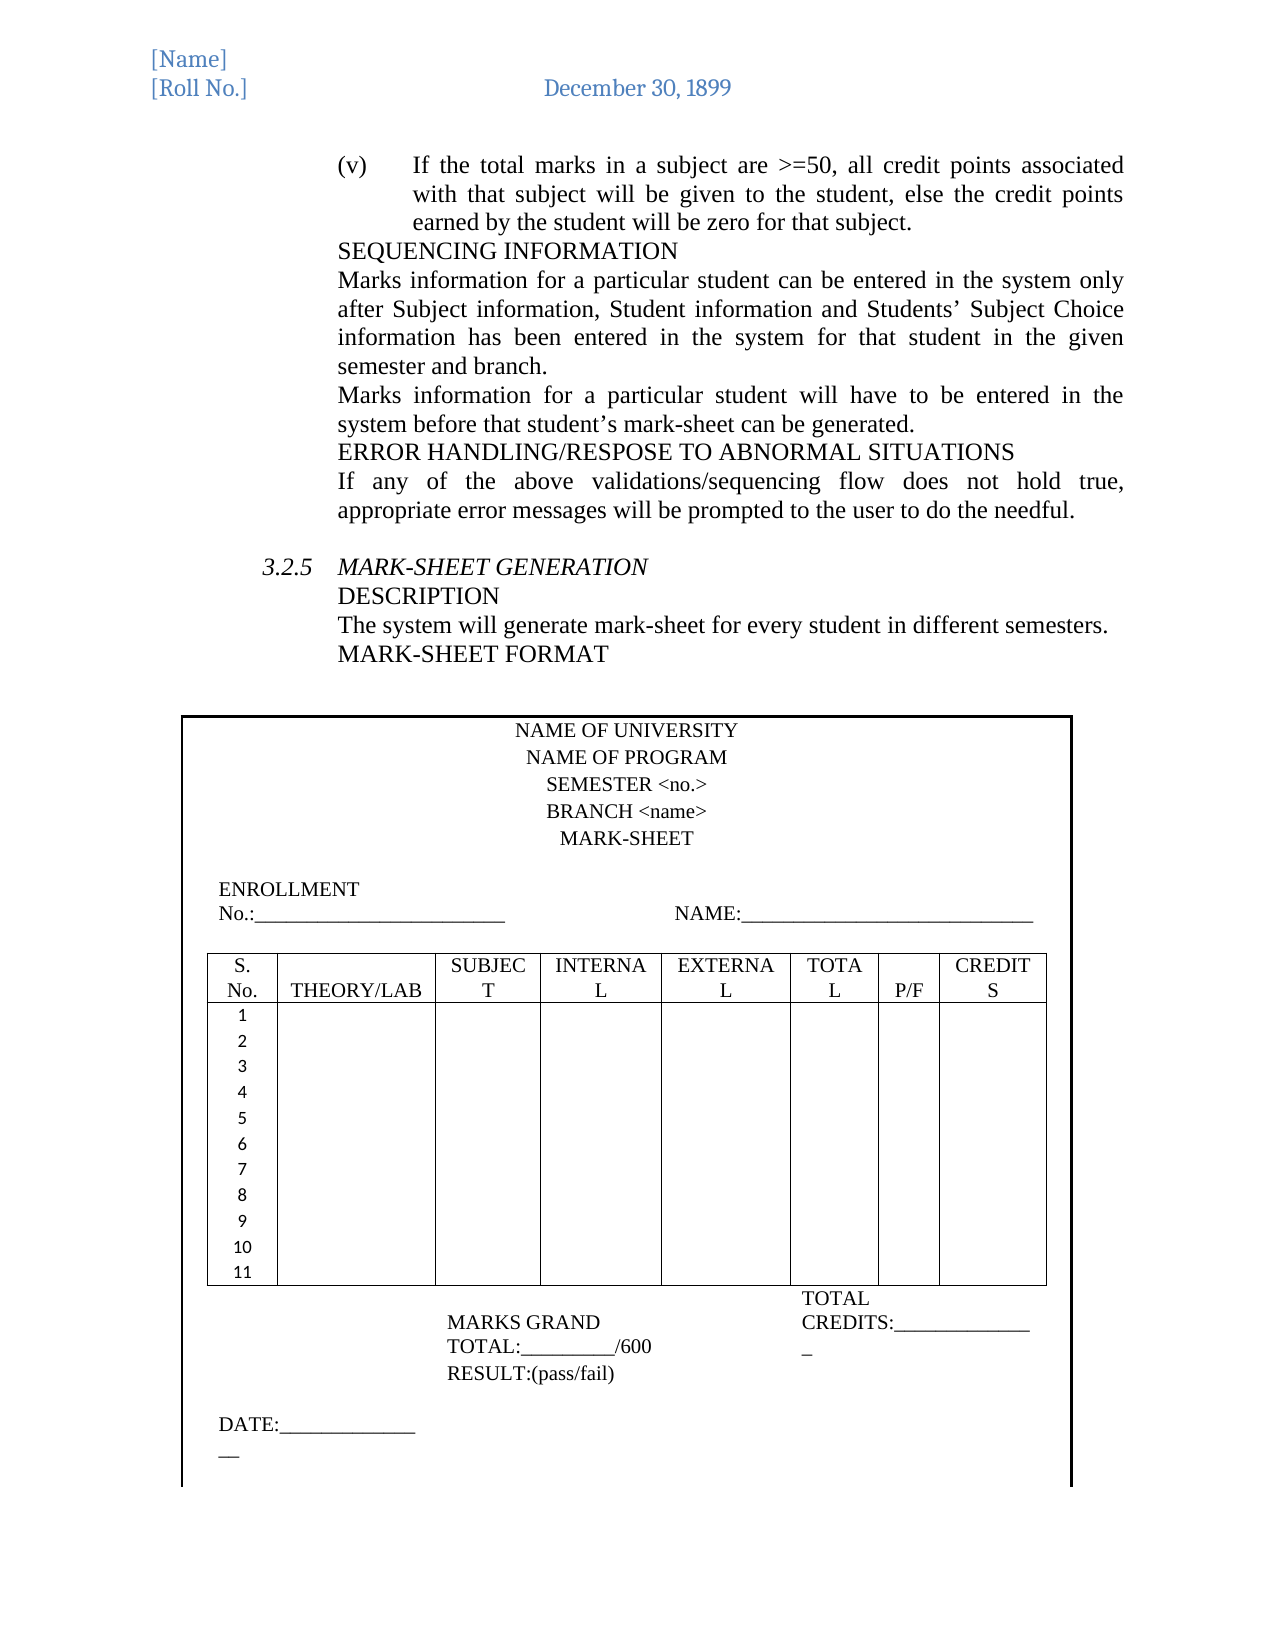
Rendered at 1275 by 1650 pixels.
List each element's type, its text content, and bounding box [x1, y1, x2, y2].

table_cell [1073, 1105, 1093, 1131]
table_cell [662, 1105, 790, 1131]
table_cell [662, 1182, 790, 1208]
table_cell [160, 823, 181, 850]
table_cell [1047, 1156, 1070, 1182]
table_cell [790, 1385, 879, 1412]
table_cell [879, 1156, 939, 1182]
table_cell [940, 1028, 1046, 1053]
table_cell [1073, 1385, 1093, 1412]
table_cell [160, 1002, 181, 1028]
table_cell [541, 1385, 661, 1412]
table_cell CREDITS [940, 954, 1046, 1002]
table_cell [1046, 1460, 1070, 1487]
table_cell [160, 1131, 181, 1156]
table_cell [160, 1285, 181, 1358]
table_cell [1047, 1259, 1070, 1285]
table_cell TOTAL CREDITS:______________ [790, 1286, 1046, 1358]
table_cell [278, 1003, 435, 1028]
table_cell [183, 1285, 207, 1358]
table_cell [1047, 1208, 1070, 1233]
table_cell [278, 1156, 435, 1182]
table_cell [183, 953, 207, 1002]
table_cell TOTAL [791, 954, 878, 1002]
table_cell [939, 1385, 1046, 1412]
table_cell MARKS GRAND TOTAL:_________/600 [436, 1286, 790, 1358]
table_cell [939, 1412, 1046, 1460]
table_cell [791, 1259, 878, 1285]
table_cell [1047, 1131, 1070, 1156]
table_cell [207, 1460, 277, 1487]
table_cell [541, 1259, 661, 1285]
table_cell [1047, 1234, 1070, 1259]
table_cell [277, 925, 436, 952]
table_cell [541, 850, 661, 877]
table_cell [160, 1156, 181, 1182]
table_cell [541, 1156, 661, 1182]
table_cell [160, 1182, 181, 1208]
table_cell [436, 1234, 540, 1259]
table_cell [662, 1208, 790, 1233]
table_cell [1046, 796, 1070, 823]
table_cell [790, 1412, 879, 1460]
table_cell [940, 1003, 1046, 1028]
table_cell [183, 1182, 207, 1208]
table_cell [662, 1003, 790, 1028]
table_cell [183, 823, 207, 850]
table_cell [1073, 877, 1093, 925]
table_cell NAME OF PROGRAM [207, 743, 1046, 769]
table_cell [1046, 823, 1070, 850]
table_cell [1073, 743, 1093, 769]
table_cell [207, 1358, 277, 1385]
table_cell [541, 1105, 661, 1131]
table_cell [791, 1079, 878, 1105]
table_cell [661, 1412, 790, 1460]
table_cell [879, 1412, 939, 1460]
table_cell [791, 1156, 878, 1182]
table_cell [879, 1003, 939, 1028]
table_cell [436, 1053, 540, 1079]
table_cell THEORY/LAB [278, 954, 435, 1002]
table_cell [1073, 1358, 1093, 1385]
table_cell 10 [208, 1234, 277, 1259]
table_cell BRANCH <name> [207, 796, 1046, 823]
table_cell [183, 796, 207, 823]
table_cell [160, 1028, 181, 1053]
table_cell [662, 1053, 790, 1079]
table_cell [541, 1028, 661, 1053]
table_cell [1046, 1412, 1070, 1460]
table_cell [879, 1385, 939, 1412]
table_cell [939, 850, 1046, 877]
table_cell [940, 1259, 1046, 1285]
table_cell [160, 1079, 181, 1105]
table_cell [662, 1131, 790, 1156]
table_cell [160, 1105, 181, 1131]
table_cell [183, 769, 207, 796]
table_cell [940, 1079, 1046, 1105]
table_cell SEMESTER <no.> [207, 769, 1046, 796]
table_cell [790, 925, 879, 952]
table_cell [662, 1028, 790, 1053]
table_cell [436, 1259, 540, 1285]
table_cell [160, 1412, 181, 1460]
list MARK-SHEET GENERATION [262, 552, 1125, 581]
table_cell [160, 796, 181, 823]
table_cell [1046, 1385, 1070, 1412]
table_cell [1073, 823, 1093, 850]
table_cell [1073, 796, 1093, 823]
table_cell [277, 1460, 436, 1487]
table_cell MARK-SHEET [207, 823, 1046, 850]
table_cell [278, 1208, 435, 1233]
table_cell [183, 925, 207, 952]
table_cell [1047, 1182, 1070, 1208]
table_cell [662, 1259, 790, 1285]
list Marks information for a particular student will have to be entered in the system before that student’s mark-sheet can be generated. [337, 380, 1125, 437]
table_cell [436, 1079, 540, 1105]
list SEQUENCING INFORMATION [262, 236, 1125, 265]
table_cell 2 [208, 1028, 277, 1053]
table_cell [541, 1460, 661, 1487]
table_cell [160, 1385, 181, 1412]
table_cell [1073, 1182, 1093, 1208]
table_cell [183, 1385, 207, 1412]
table_cell [1073, 1028, 1093, 1053]
table_cell [1046, 925, 1070, 952]
table_cell [183, 1028, 207, 1053]
table_cell [436, 1182, 540, 1208]
table_cell [879, 1028, 939, 1053]
table_cell [207, 1385, 277, 1412]
table_cell [940, 1105, 1046, 1131]
table_header [277, 688, 436, 715]
table_cell 1 [208, 1003, 277, 1028]
table_cell NAME OF UNIVERSITY [207, 718, 1046, 742]
table_cell [879, 1460, 939, 1487]
table_cell [940, 1053, 1046, 1079]
table_cell [661, 850, 790, 877]
table_cell [879, 850, 939, 877]
table_cell [183, 1412, 207, 1460]
table_cell [278, 1182, 435, 1208]
table_cell 5 [208, 1105, 277, 1131]
table_cell ENROLLMENT No.:________________________ [207, 877, 661, 925]
table_cell [1073, 1208, 1093, 1233]
table_cell [940, 1182, 1046, 1208]
table_cell [541, 1053, 661, 1079]
table_cell [436, 1131, 540, 1156]
table_cell [183, 743, 207, 769]
table_cell [183, 1259, 207, 1285]
table_cell [436, 1156, 540, 1182]
table_cell 3 [208, 1053, 277, 1079]
table_cell [940, 1234, 1046, 1259]
table_cell [436, 1028, 540, 1053]
table_cell [436, 1412, 541, 1460]
table_cell [160, 743, 181, 769]
list The system will generate mark-sheet for every student in different semesters. [262, 610, 1125, 639]
table_cell [791, 1131, 878, 1156]
table_cell [879, 1105, 939, 1131]
table_cell [160, 953, 181, 1002]
table_cell [278, 1028, 435, 1053]
table_cell [277, 1385, 436, 1412]
table_cell [662, 1234, 790, 1259]
table_cell [1073, 1412, 1093, 1460]
table_cell [541, 1234, 661, 1259]
table_cell [1047, 953, 1070, 1002]
table_cell 6 [208, 1131, 277, 1156]
table_cell [879, 925, 939, 952]
table_cell [207, 1286, 277, 1358]
table_header [207, 688, 277, 715]
table_header [160, 688, 182, 715]
table_cell [160, 1234, 181, 1259]
table_cell [940, 1131, 1046, 1156]
table_cell [278, 1053, 435, 1079]
table_cell [160, 1053, 181, 1079]
table_cell [1047, 1028, 1070, 1053]
table_cell [541, 925, 661, 952]
table_cell [791, 1182, 878, 1208]
table_cell [183, 1053, 207, 1079]
table_cell 11 [208, 1259, 277, 1285]
table_cell [1047, 1079, 1070, 1105]
table_header [790, 688, 879, 715]
table_cell [1046, 877, 1070, 925]
table_cell [879, 1259, 939, 1285]
table_cell [541, 1131, 661, 1156]
table_cell RESULT:(pass/fail) [436, 1358, 790, 1385]
table_cell [183, 1460, 207, 1487]
table_cell [160, 1208, 181, 1233]
table_header [436, 688, 541, 715]
list Marks information for a particular student can be entered in the system only after Subject information, Student information and Students’ Subject Choice information has been entered in the system for that student in the given semester and branch. [337, 265, 1125, 380]
table_cell [278, 1131, 435, 1156]
table_cell [541, 1412, 661, 1460]
table_cell [1073, 769, 1093, 796]
table_header [1046, 688, 1071, 715]
table_cell [1047, 1105, 1070, 1131]
list ERROR HANDLING/RESPOSE TO ABNORMAL SITUATIONS [262, 437, 1125, 466]
table_cell [791, 1003, 878, 1028]
table_cell [661, 925, 790, 952]
table_cell 4 [208, 1079, 277, 1105]
table_cell [436, 925, 541, 952]
table_cell [183, 718, 207, 742]
table_cell [1046, 769, 1070, 796]
table_cell [160, 769, 181, 796]
table_cell [278, 1079, 435, 1105]
table_cell [436, 1460, 541, 1487]
table_cell [791, 1234, 878, 1259]
table_cell [1073, 1234, 1093, 1259]
table_cell [207, 925, 277, 952]
table_cell S. No. [208, 954, 277, 1002]
table_cell [277, 1358, 436, 1385]
table_cell [879, 1131, 939, 1156]
table_cell [1073, 1131, 1093, 1156]
table_cell [183, 1358, 207, 1385]
table_cell [436, 1105, 540, 1131]
table_cell SUBJECT [436, 954, 540, 1002]
table_cell [207, 850, 277, 877]
table_cell [940, 1208, 1046, 1233]
table_cell [1046, 850, 1070, 877]
table_cell [277, 1286, 436, 1358]
table_cell [1073, 1285, 1093, 1358]
table_cell [662, 1079, 790, 1105]
table_cell [541, 1003, 661, 1028]
table_cell [879, 1358, 939, 1385]
table_cell [879, 1079, 939, 1105]
table_header [879, 688, 939, 715]
table_cell [791, 1028, 878, 1053]
table_cell [879, 1234, 939, 1259]
table_cell [183, 1131, 207, 1156]
list MARK-SHEET FORMAT [262, 639, 1125, 667]
table_cell [939, 1358, 1046, 1385]
table_cell [436, 1003, 540, 1028]
table_cell [183, 1002, 207, 1028]
table_cell [1073, 925, 1093, 952]
table_cell [541, 1182, 661, 1208]
table_cell [278, 1259, 435, 1285]
table_header [182, 688, 207, 715]
table_cell [183, 877, 207, 925]
table_cell DATE:_______________ [207, 1412, 436, 1460]
table_cell [879, 1182, 939, 1208]
table_cell [160, 877, 181, 925]
table_cell [1073, 1002, 1093, 1028]
table_cell [541, 1208, 661, 1233]
table_cell [791, 1105, 878, 1131]
table_cell [183, 1208, 207, 1233]
table_cell [183, 850, 207, 877]
table_cell [662, 1156, 790, 1182]
table_cell [661, 1385, 790, 1412]
list If the total marks in a subject are >=50, all credit points associated with that subject will be given to the student, else the credit points earned by the student will be zero for that subject. [337, 150, 1125, 236]
table_header [541, 688, 661, 715]
table_cell 9 [208, 1208, 277, 1233]
table_cell [436, 1208, 540, 1233]
table_cell [1073, 1460, 1093, 1487]
table_cell [160, 1358, 181, 1385]
table_cell [879, 1208, 939, 1233]
table_cell [1046, 1358, 1070, 1385]
table_cell [1073, 715, 1093, 742]
table_cell [183, 1156, 207, 1182]
table_cell [790, 1358, 879, 1385]
table_cell INTERNAL [541, 954, 661, 1002]
table_cell [183, 1079, 207, 1105]
table_header [939, 688, 1046, 715]
table_cell [160, 1259, 181, 1285]
table_cell [1073, 850, 1093, 877]
table_cell NAME:____________________________ [661, 877, 1046, 925]
table_cell [436, 850, 541, 877]
table_cell [183, 1234, 207, 1259]
table_cell [790, 1460, 879, 1487]
table_cell [1047, 1002, 1070, 1028]
table_cell EXTERNAL [662, 954, 790, 1002]
table_cell [160, 715, 181, 742]
table_cell [160, 925, 181, 952]
table_cell [791, 1053, 878, 1079]
table_cell [791, 1208, 878, 1233]
table_cell [160, 1460, 181, 1487]
table_cell 8 [208, 1182, 277, 1208]
table_cell [1073, 1079, 1093, 1105]
table_cell [1073, 953, 1093, 1002]
table_cell [278, 1105, 435, 1131]
table_header [1071, 688, 1093, 715]
table_cell [278, 1234, 435, 1259]
table_cell [1073, 1053, 1093, 1079]
table_cell [790, 850, 879, 877]
list DESCRIPTION [262, 581, 1125, 610]
table_cell [940, 1156, 1046, 1182]
table_cell [1046, 718, 1070, 742]
table_cell [1073, 1259, 1093, 1285]
table_cell [1073, 1156, 1093, 1182]
table_cell [661, 1460, 790, 1487]
table_cell [939, 925, 1046, 952]
table_cell [436, 1385, 541, 1412]
table_cell [1047, 1053, 1070, 1079]
table_cell [1046, 1285, 1070, 1358]
table_header [661, 688, 790, 715]
table_cell [879, 1053, 939, 1079]
table_cell 7 [208, 1156, 277, 1182]
table_cell P/F [879, 954, 939, 1002]
table_cell [160, 850, 181, 877]
list If any of the above validations/sequencing flow does not hold true, appropriate error messages will be prompted to the user to do the needful. [337, 466, 1125, 524]
table_cell [1046, 743, 1070, 769]
table_cell [939, 1460, 1046, 1487]
table_cell [183, 1105, 207, 1131]
table_cell [541, 1079, 661, 1105]
table_cell [277, 850, 436, 877]
